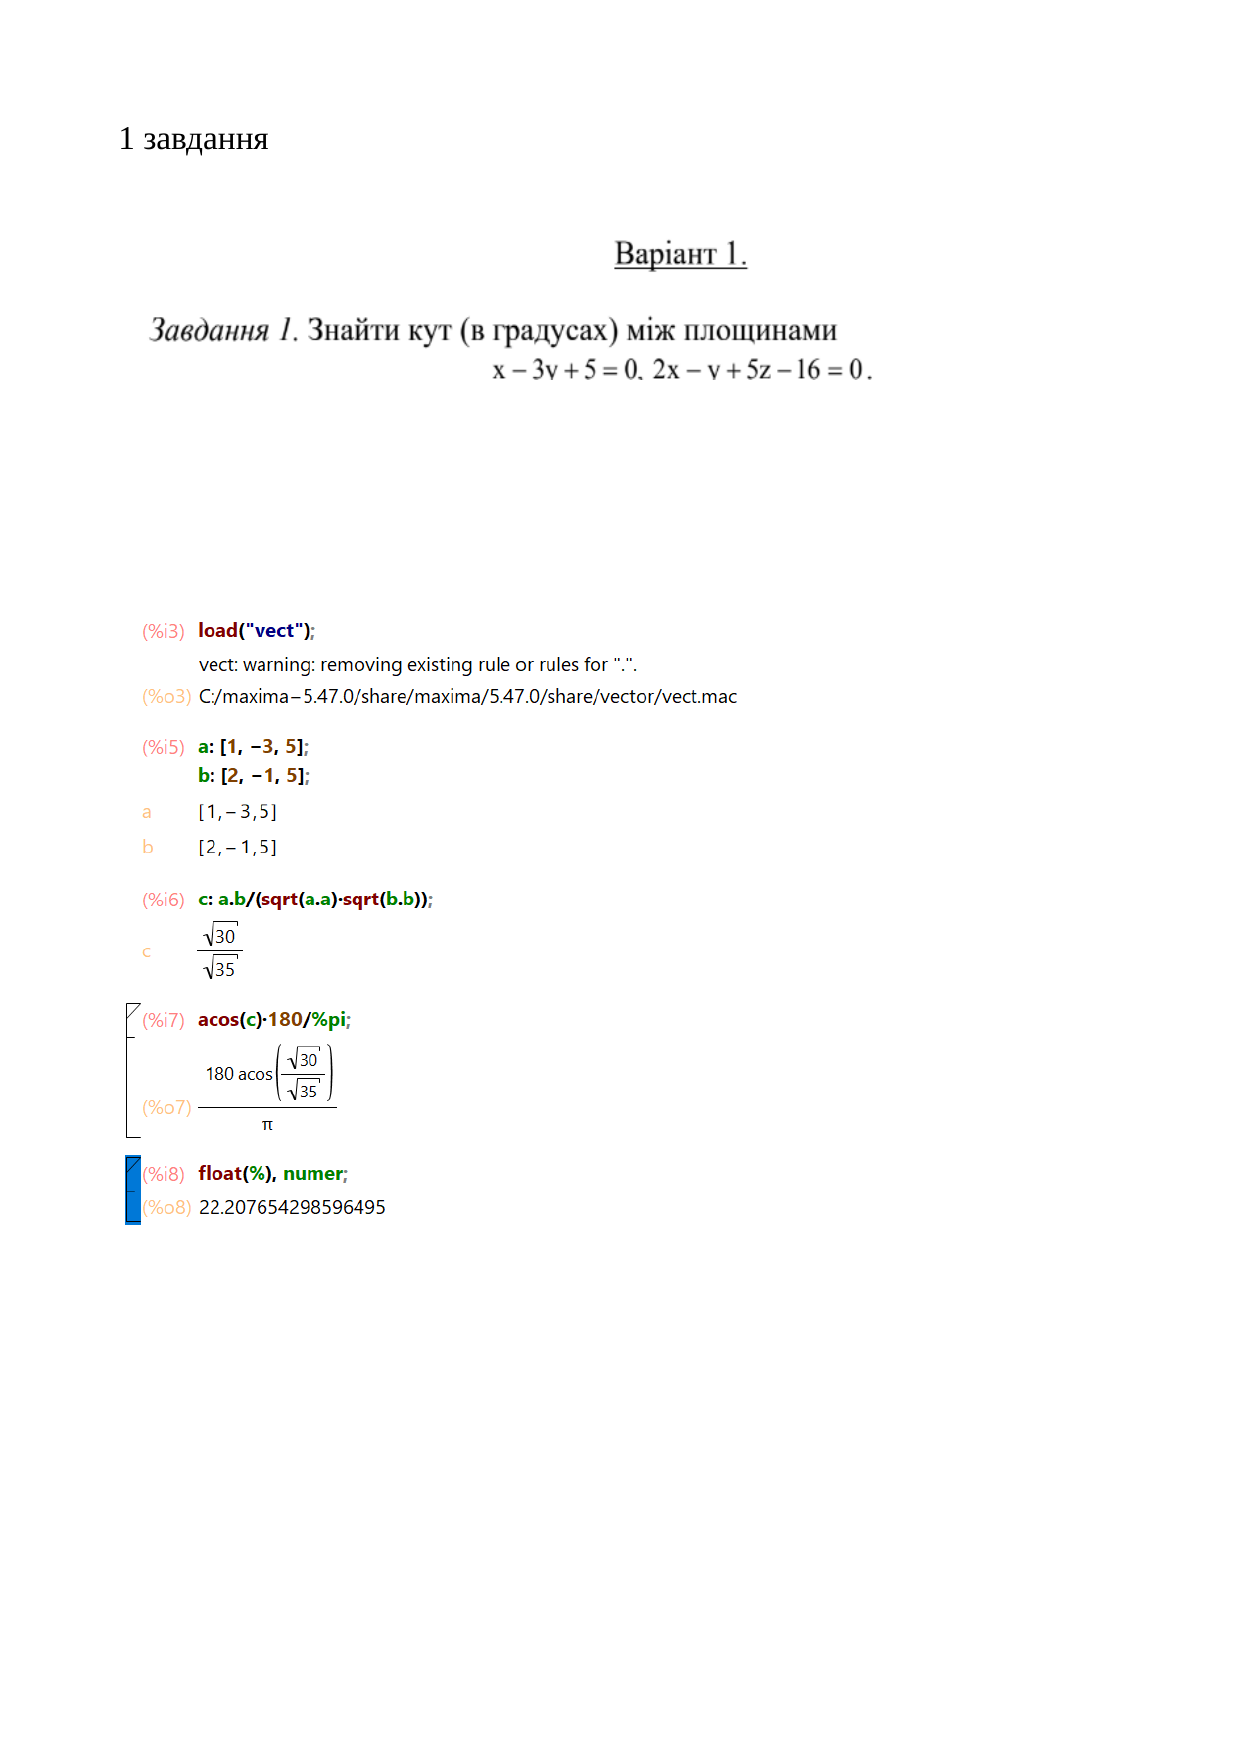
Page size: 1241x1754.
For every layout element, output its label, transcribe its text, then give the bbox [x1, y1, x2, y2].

picture [115, 201, 1119, 380]
picture [118, 611, 1123, 1240]
text 1 завдання [118, 118, 1122, 156]
